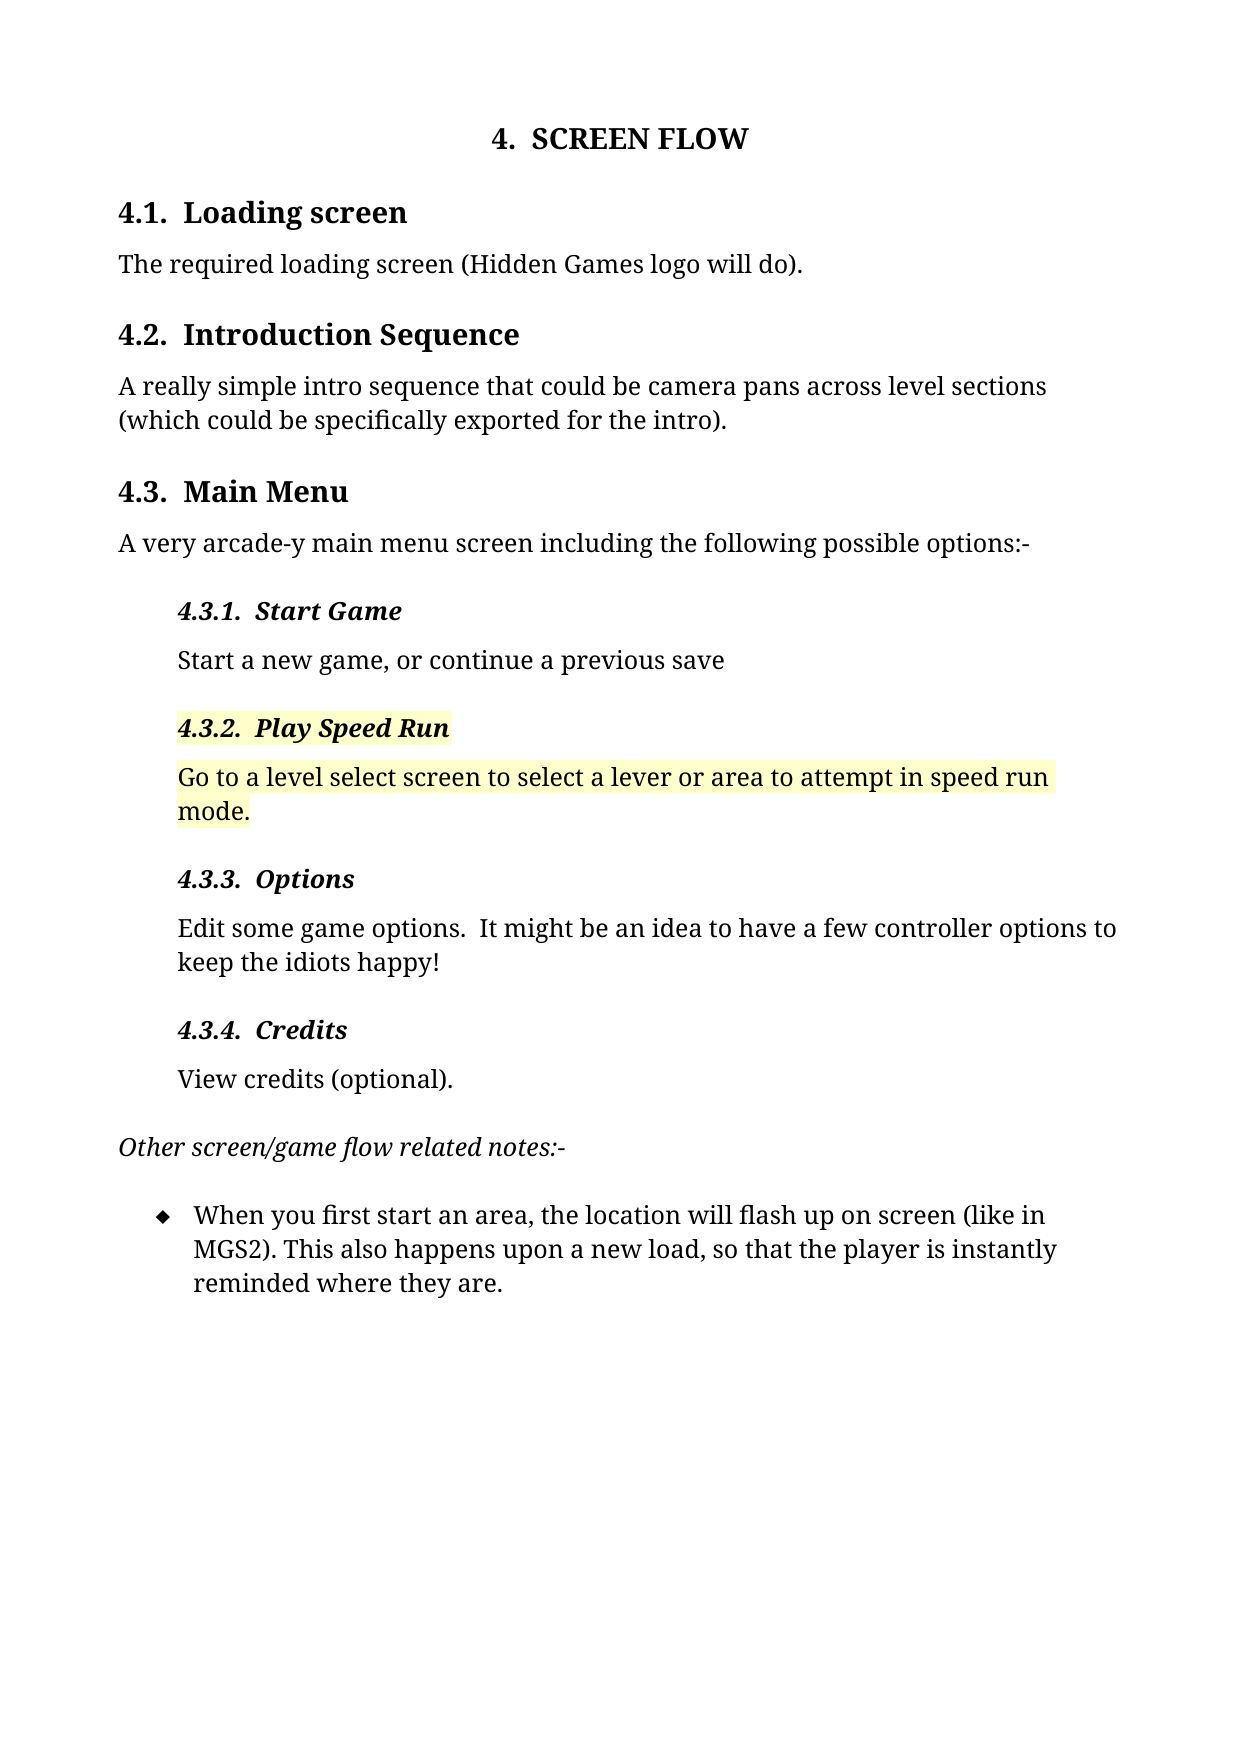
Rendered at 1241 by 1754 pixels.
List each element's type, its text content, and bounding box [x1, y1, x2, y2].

text A very arcade-y main menu screen including the following possible options:- [118, 526, 1122, 560]
subtitle Main Menu [118, 471, 1122, 511]
subtitle Options [177, 862, 1122, 896]
subtitle Start Game [177, 594, 1122, 628]
subtitle Play Speed Run [177, 711, 1122, 745]
subtitle Screen Flow [118, 118, 1122, 158]
text View credits (optional). [177, 1062, 1122, 1096]
subtitle Introduction Sequence [118, 314, 1122, 354]
list When you first start an area, the location will flash up on screen (like in MGS2). This also happens upon a new load, so that the player is instantly reminded where they are. [156, 1198, 1122, 1300]
text A really simple intro sequence that could be camera pans across level sections (which could be specifically exported for the intro). [118, 369, 1122, 437]
subtitle Credits [177, 1013, 1122, 1047]
text The required loading screen (Hidden Games logo will do). [118, 246, 1122, 280]
text Other screen/game flow related notes:- [118, 1130, 1122, 1164]
text Start a new game, or continue a previous save [177, 643, 1122, 677]
text Edit some game options. It might be an idea to have a few controller options to keep the idiots happy! [177, 911, 1122, 979]
text Go to a level select screen to select a lever or area to attempt in speed run mode. [177, 759, 1122, 828]
subtitle Loading screen [118, 192, 1122, 232]
